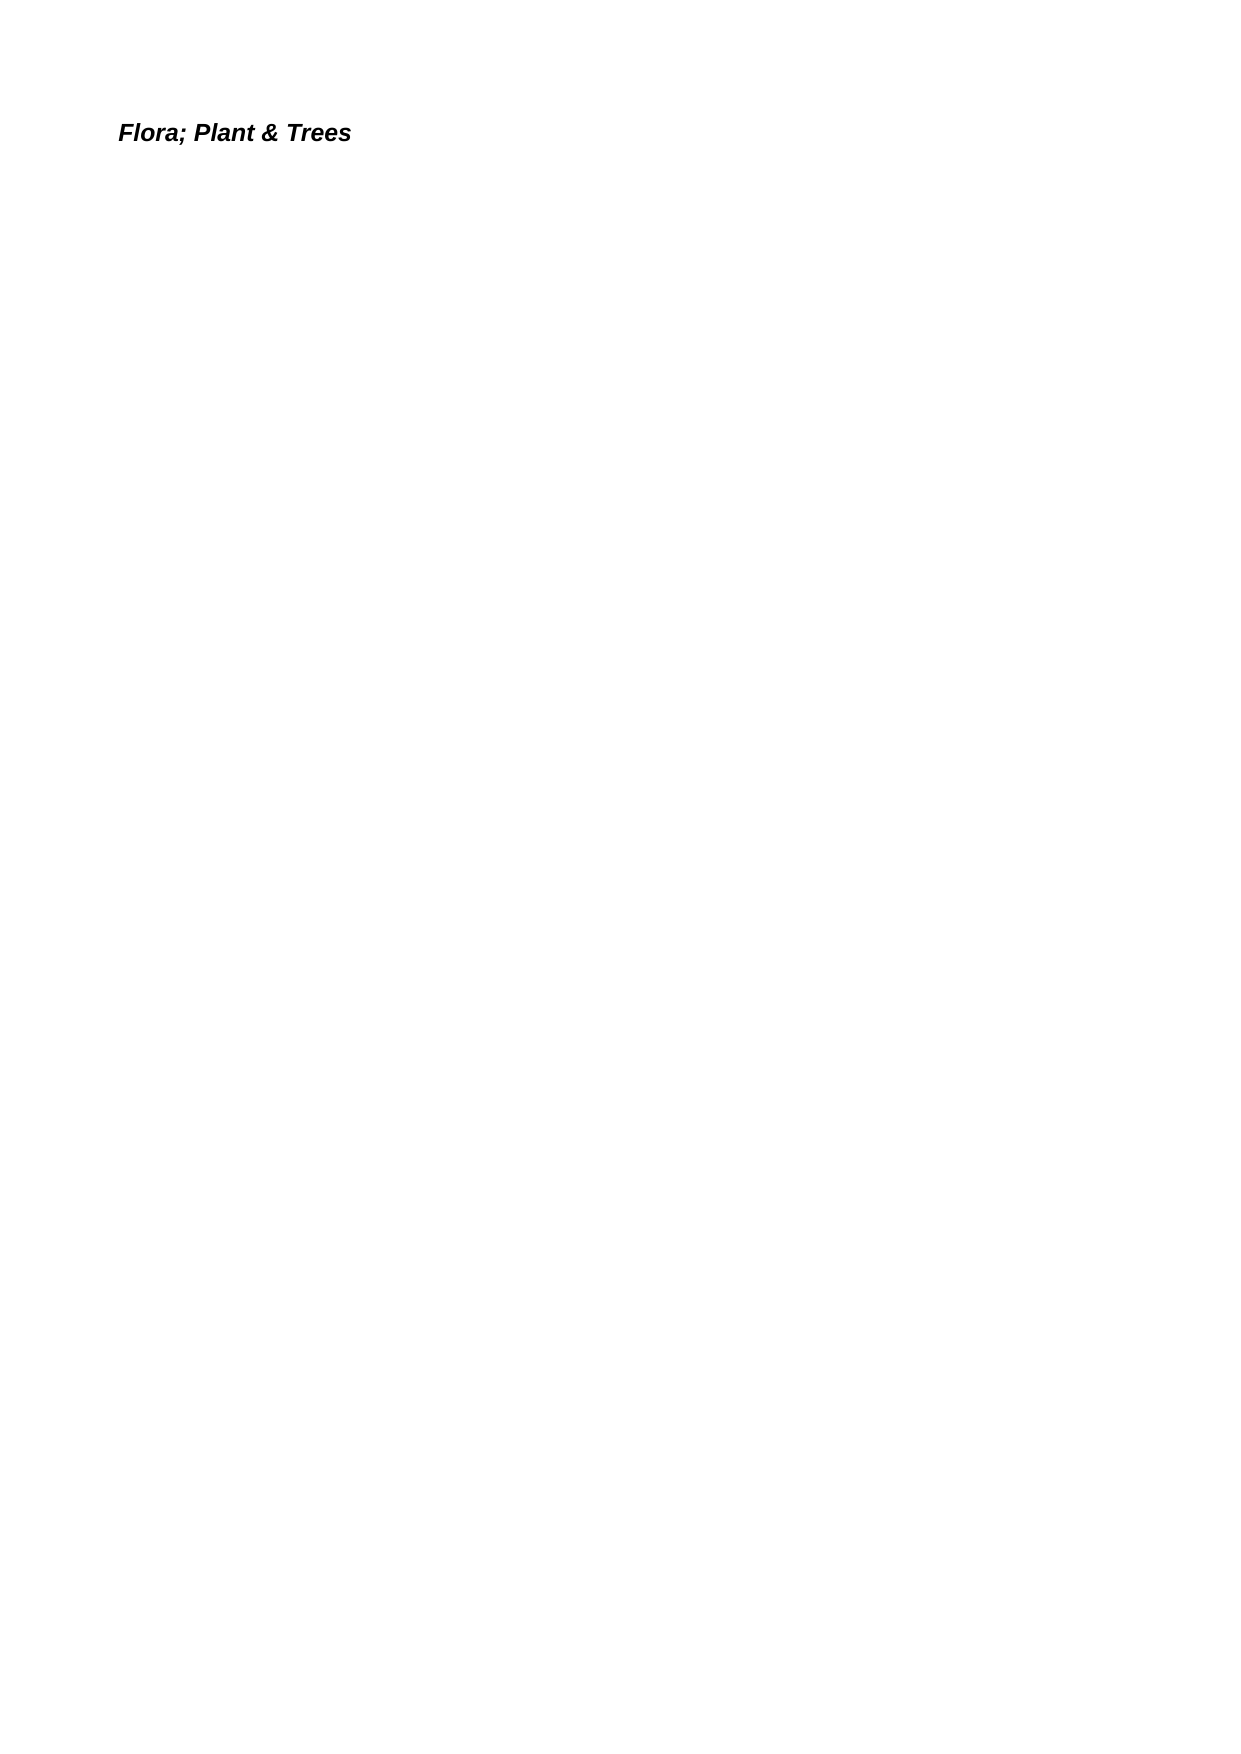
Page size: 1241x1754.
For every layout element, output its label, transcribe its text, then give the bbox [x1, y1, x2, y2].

subtitle Flora; Plant & Trees [118, 118, 1122, 147]
